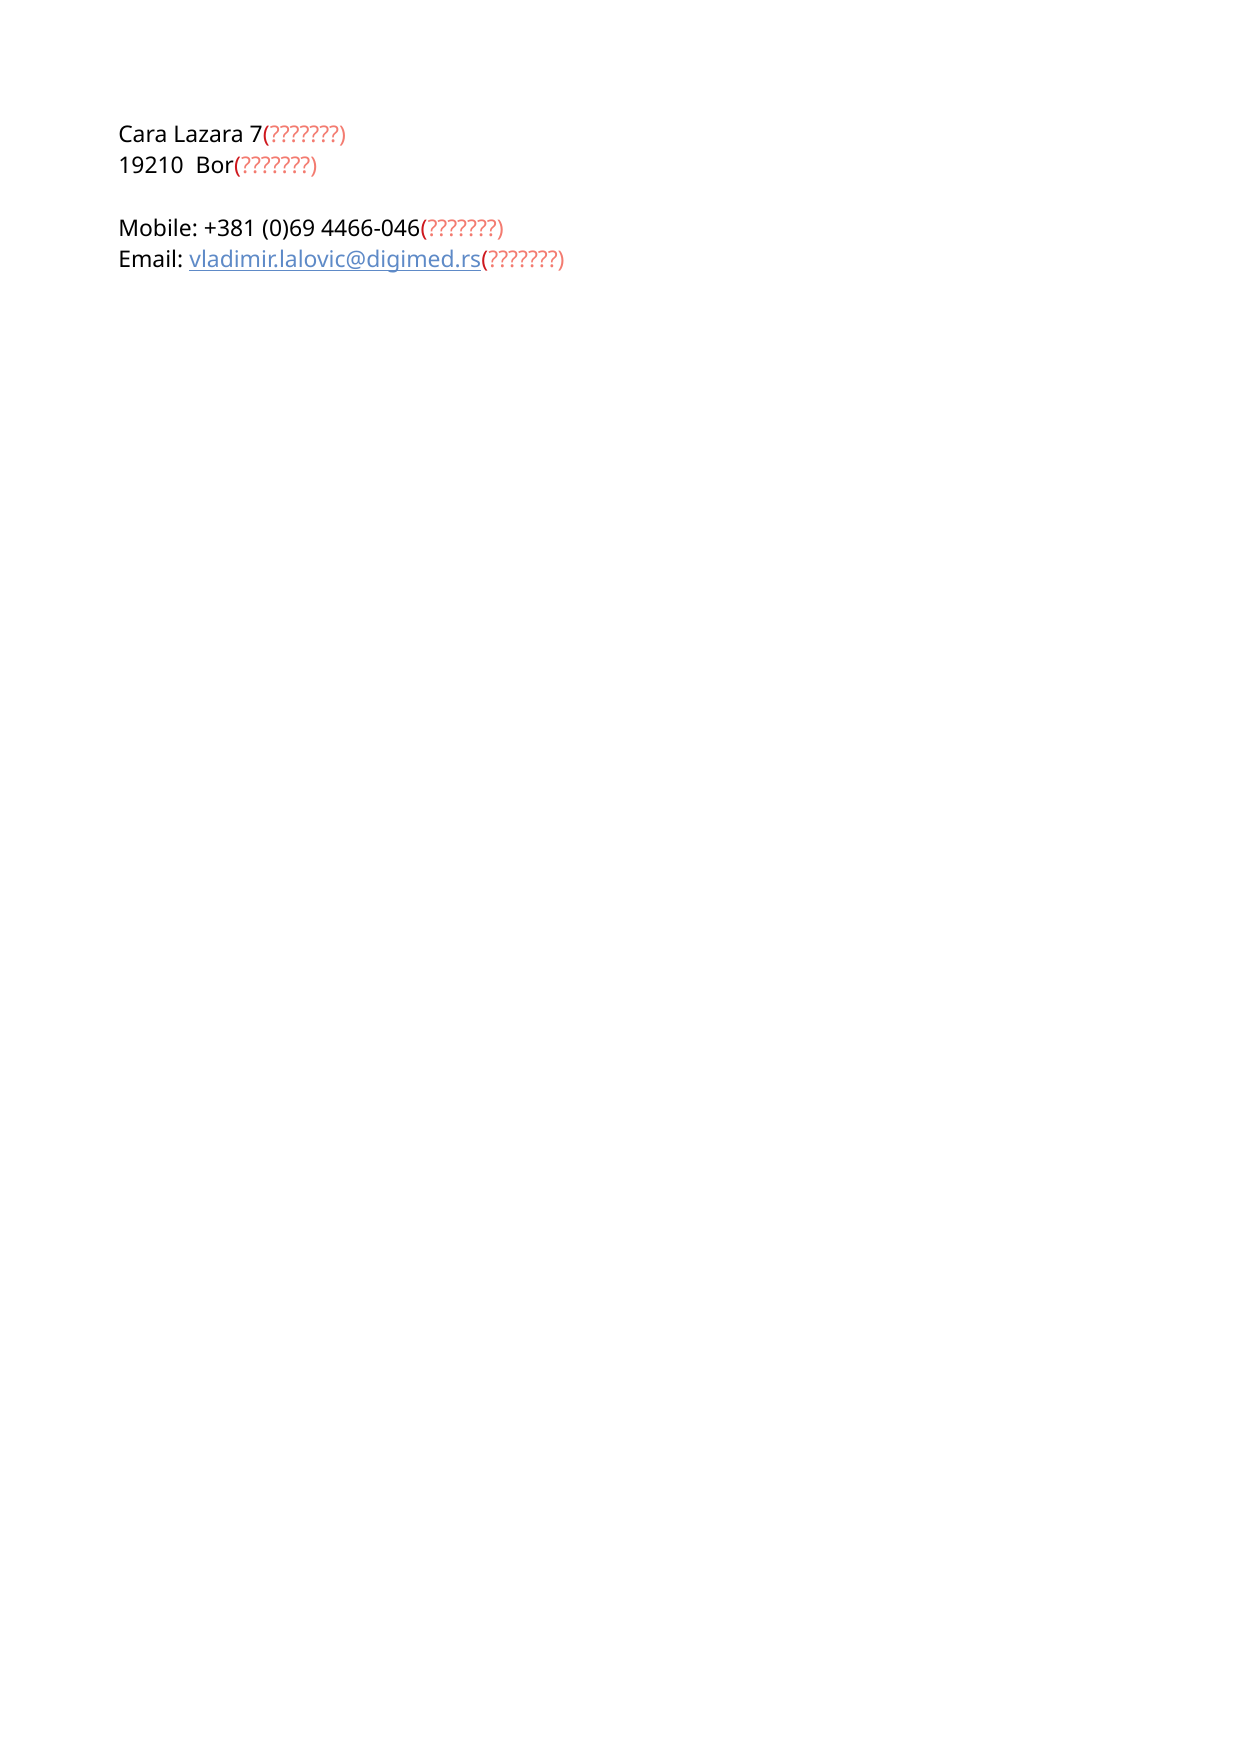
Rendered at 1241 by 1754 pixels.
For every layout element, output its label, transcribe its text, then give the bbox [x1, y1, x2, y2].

text Cara Lazara 7(???????) [118, 118, 1122, 149]
text Email: vladimir.lalovic@digimed.rs(???????) [118, 243, 1122, 274]
text 19210 Bor(???????) [118, 149, 1122, 181]
text Mobile: +381 (0)69 4466-046(???????) [118, 212, 1122, 243]
